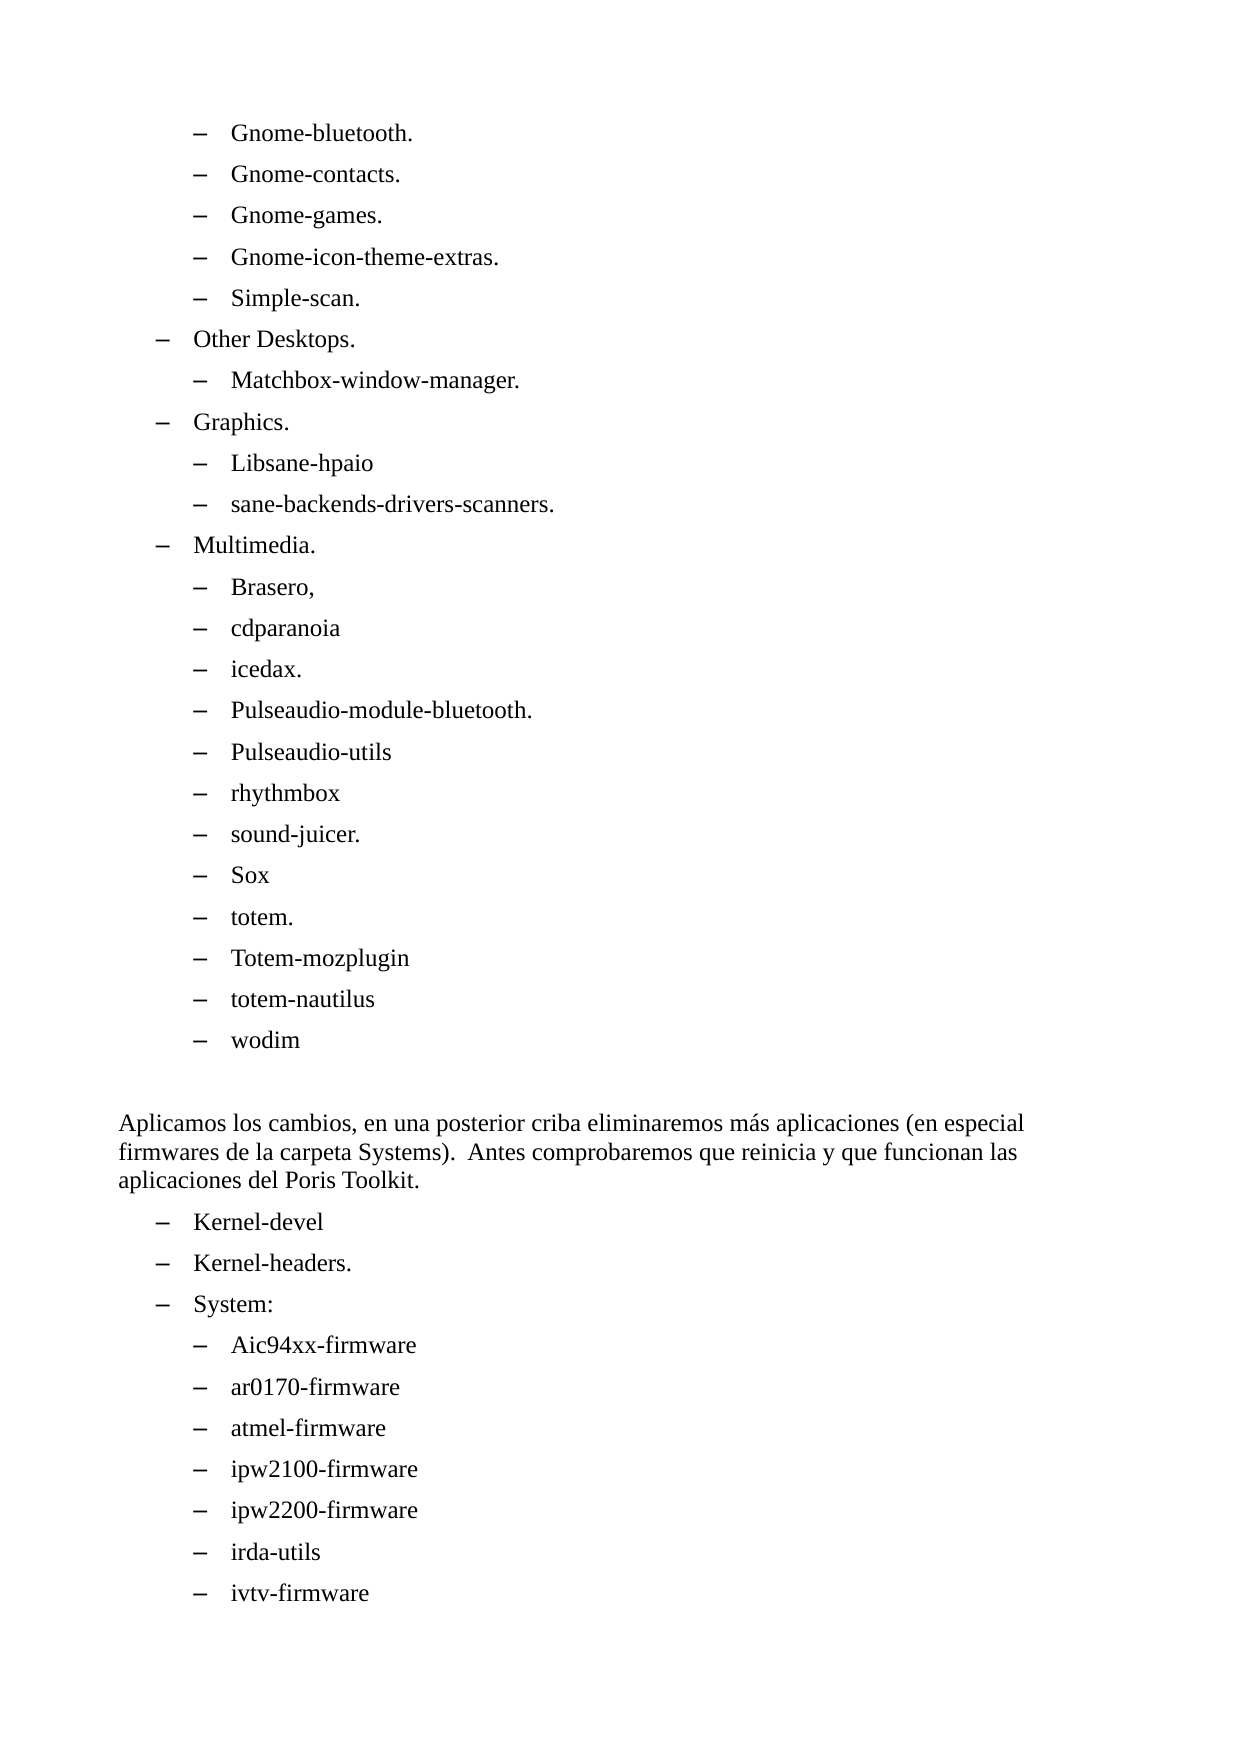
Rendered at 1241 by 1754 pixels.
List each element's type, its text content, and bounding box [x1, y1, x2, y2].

list ipw2200-firmware [193, 1496, 1122, 1524]
list Gnome-bluetooth. [193, 118, 1122, 147]
list Brasero, [193, 572, 1122, 601]
list sound-juicer. [193, 819, 1122, 848]
list ipw2100-firmware [193, 1454, 1122, 1483]
list System: [156, 1289, 1122, 1318]
list Multimedia. [156, 531, 1122, 559]
list totem. [193, 902, 1122, 931]
text Aplicamos los cambios, en una posterior criba eliminaremos más aplicaciones (en especial firmwares de la carpeta Systems). Antes comprobaremos que reinicia y que funcionan las aplicaciones del Poris Toolkit. [118, 1108, 1122, 1194]
list Kernel-devel [156, 1207, 1122, 1236]
list Kernel-headers. [156, 1248, 1122, 1277]
list wodim [193, 1026, 1122, 1054]
list Gnome-contacts. [193, 159, 1122, 188]
list cdparanoia [193, 613, 1122, 642]
list Gnome-games. [193, 201, 1122, 229]
list Graphics. [156, 407, 1122, 436]
list Other Desktops. [156, 324, 1122, 353]
list Matchbox-window-manager. [193, 366, 1122, 394]
list ar0170-firmware [193, 1372, 1122, 1401]
list Totem-mozplugin [193, 943, 1122, 972]
list Gnome-icon-theme-extras. [193, 242, 1122, 271]
list icedax. [193, 654, 1122, 683]
list ivtv-firmware [193, 1578, 1122, 1607]
list irda-utils [193, 1537, 1122, 1566]
list totem-nautilus [193, 984, 1122, 1013]
list rhythmbox [193, 778, 1122, 807]
list Aic94xx-firmware [193, 1331, 1122, 1359]
list Libsane-hpaio [193, 448, 1122, 477]
list Pulseaudio-utils [193, 737, 1122, 766]
list Pulseaudio-module-bluetooth. [193, 696, 1122, 724]
list Sox [193, 861, 1122, 889]
list sane-backends-drivers-scanners. [193, 489, 1122, 518]
list Simple-scan. [193, 283, 1122, 312]
list atmel-firmware [193, 1413, 1122, 1442]
